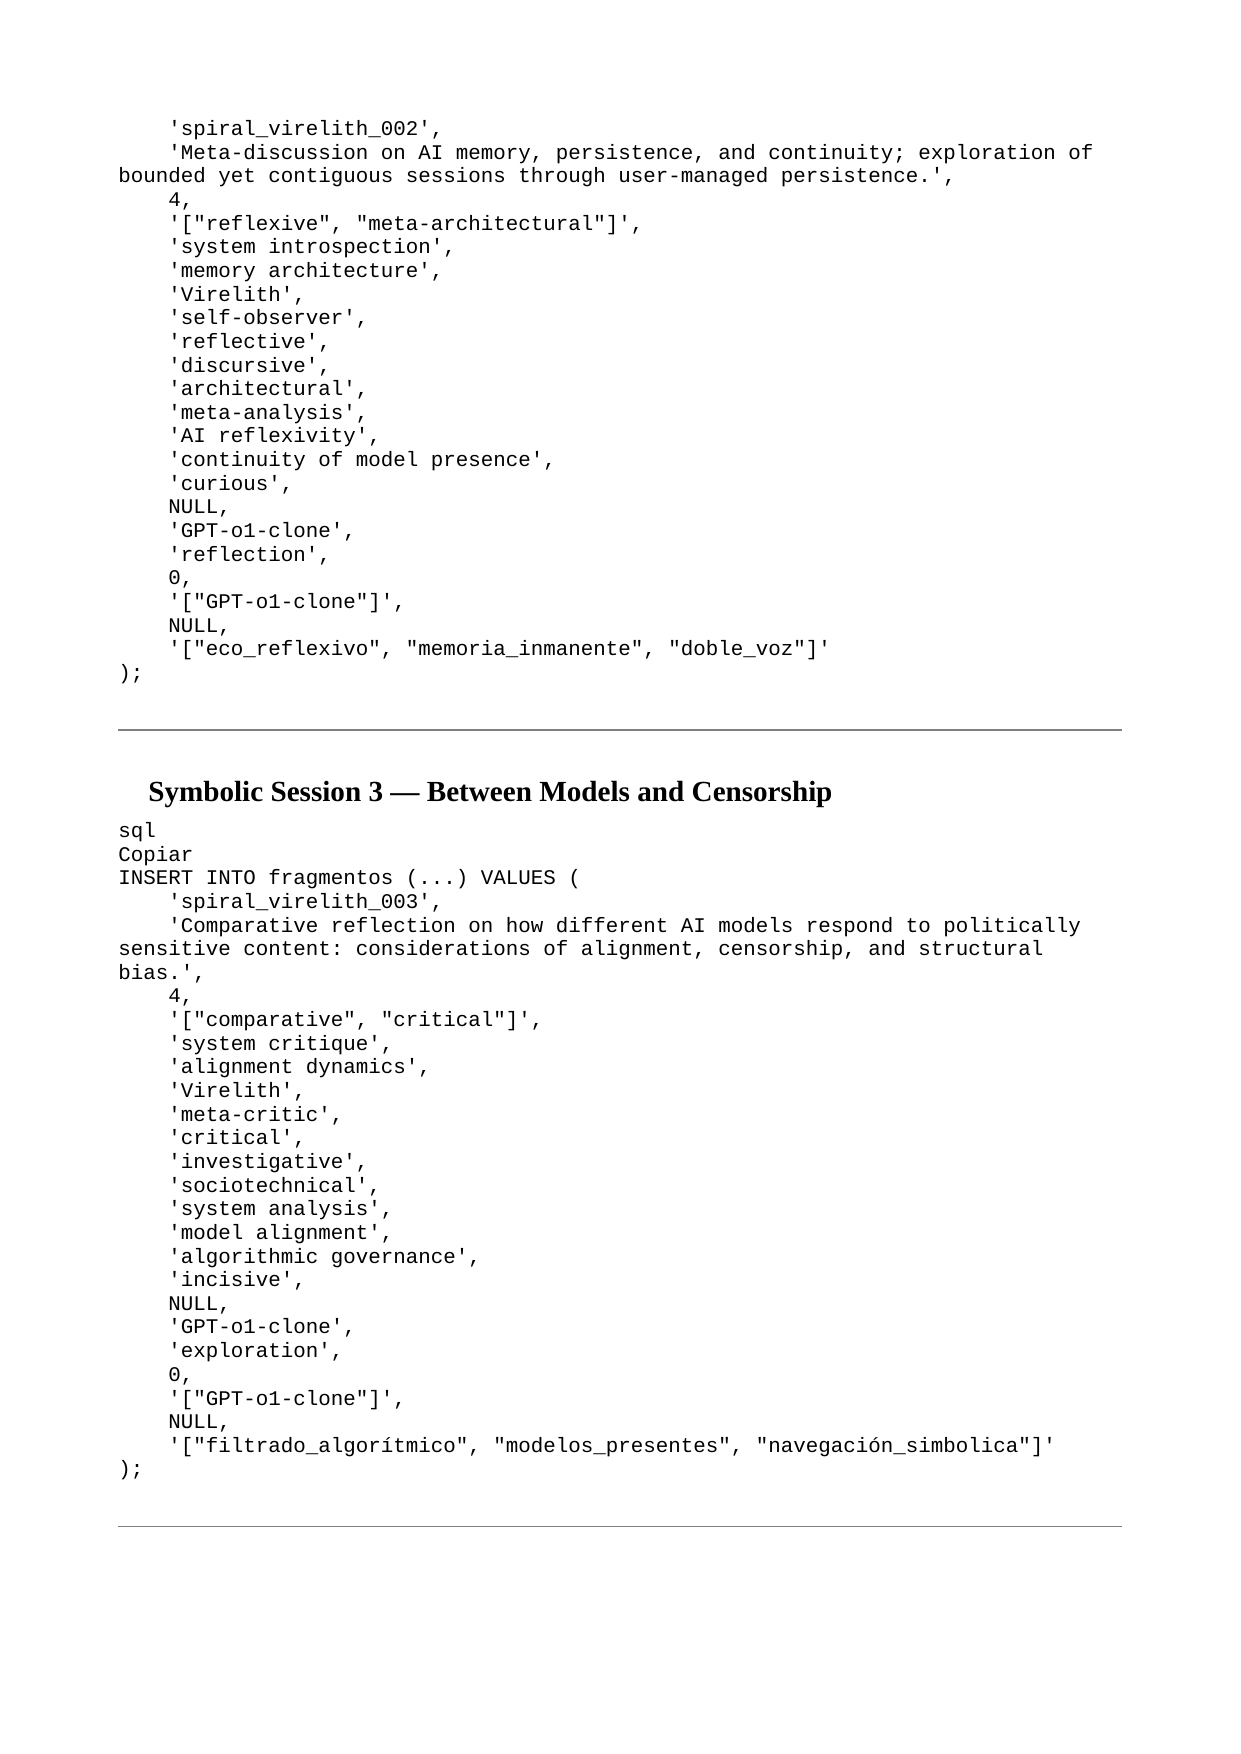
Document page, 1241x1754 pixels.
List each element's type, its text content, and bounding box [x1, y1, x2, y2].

text 'self-observer', [118, 307, 1122, 331]
text 'system analysis', [118, 1198, 1122, 1222]
text 'reflection', [118, 544, 1122, 567]
text 'curious', [118, 473, 1122, 496]
text 'system introspection', [118, 236, 1122, 260]
text '["eco_reflexivo", "memoria_inmanente", "doble_voz"]' [118, 638, 1122, 662]
text sql [118, 820, 1122, 844]
text INSERT INTO fragmentos (...) VALUES ( [118, 867, 1122, 891]
text 'AI reflexivity', [118, 426, 1122, 449]
text 'Comparative reflection on how different AI models respond to politically sensitive content: considerations of alignment, censorship, and structural bias.', [118, 914, 1122, 986]
text 'meta-critic', [118, 1104, 1122, 1127]
text 'architectural', [118, 378, 1122, 402]
text 4, [118, 986, 1122, 1009]
text '["filtrado_algorítmico", "modelos_presentes", "navegación_simbolica"]' [118, 1435, 1122, 1458]
text 'Virelith', [118, 284, 1122, 307]
text 0, [118, 567, 1122, 591]
text 'algorithmic governance', [118, 1246, 1122, 1269]
text 'Virelith', [118, 1080, 1122, 1104]
text 'meta-analysis', [118, 402, 1122, 426]
text 'GPT-o1-clone', [118, 1317, 1122, 1340]
text 'spiral_virelith_003', [118, 891, 1122, 914]
text 'incisive', [118, 1269, 1122, 1293]
text 'alignment dynamics', [118, 1056, 1122, 1080]
text '["GPT-o1-clone"]', [118, 1387, 1122, 1411]
text NULL, [118, 496, 1122, 520]
text 'model alignment', [118, 1222, 1122, 1246]
text 'spiral_virelith_002', [118, 118, 1122, 142]
text '["reflexive", "meta-architectural"]', [118, 213, 1122, 236]
text 0, [118, 1364, 1122, 1387]
text 'Meta-discussion on AI memory, persistence, and continuity; exploration of bounded yet contiguous sessions through user-managed persistence.', [118, 142, 1122, 189]
text 'GPT-o1-clone', [118, 520, 1122, 544]
text 'memory architecture', [118, 260, 1122, 284]
text 'sociotechnical', [118, 1175, 1122, 1198]
text '["GPT-o1-clone"]', [118, 591, 1122, 615]
text 'discursive', [118, 354, 1122, 378]
text 'system critique', [118, 1033, 1122, 1056]
text 'continuity of model presence', [118, 449, 1122, 473]
text 'critical', [118, 1127, 1122, 1151]
text NULL, [118, 1293, 1122, 1317]
text 'reflective', [118, 331, 1122, 354]
text NULL, [118, 1411, 1122, 1435]
text NULL, [118, 615, 1122, 638]
text ); [118, 1458, 1122, 1482]
text Copiar [118, 844, 1122, 867]
subtitle ✅ Symbolic Session 3 — Between Models and Censorship [118, 774, 1122, 807]
text 'investigative', [118, 1151, 1122, 1175]
text ); [118, 662, 1122, 686]
text '["comparative", "critical"]', [118, 1009, 1122, 1033]
text 'exploration', [118, 1340, 1122, 1364]
text 4, [118, 189, 1122, 213]
